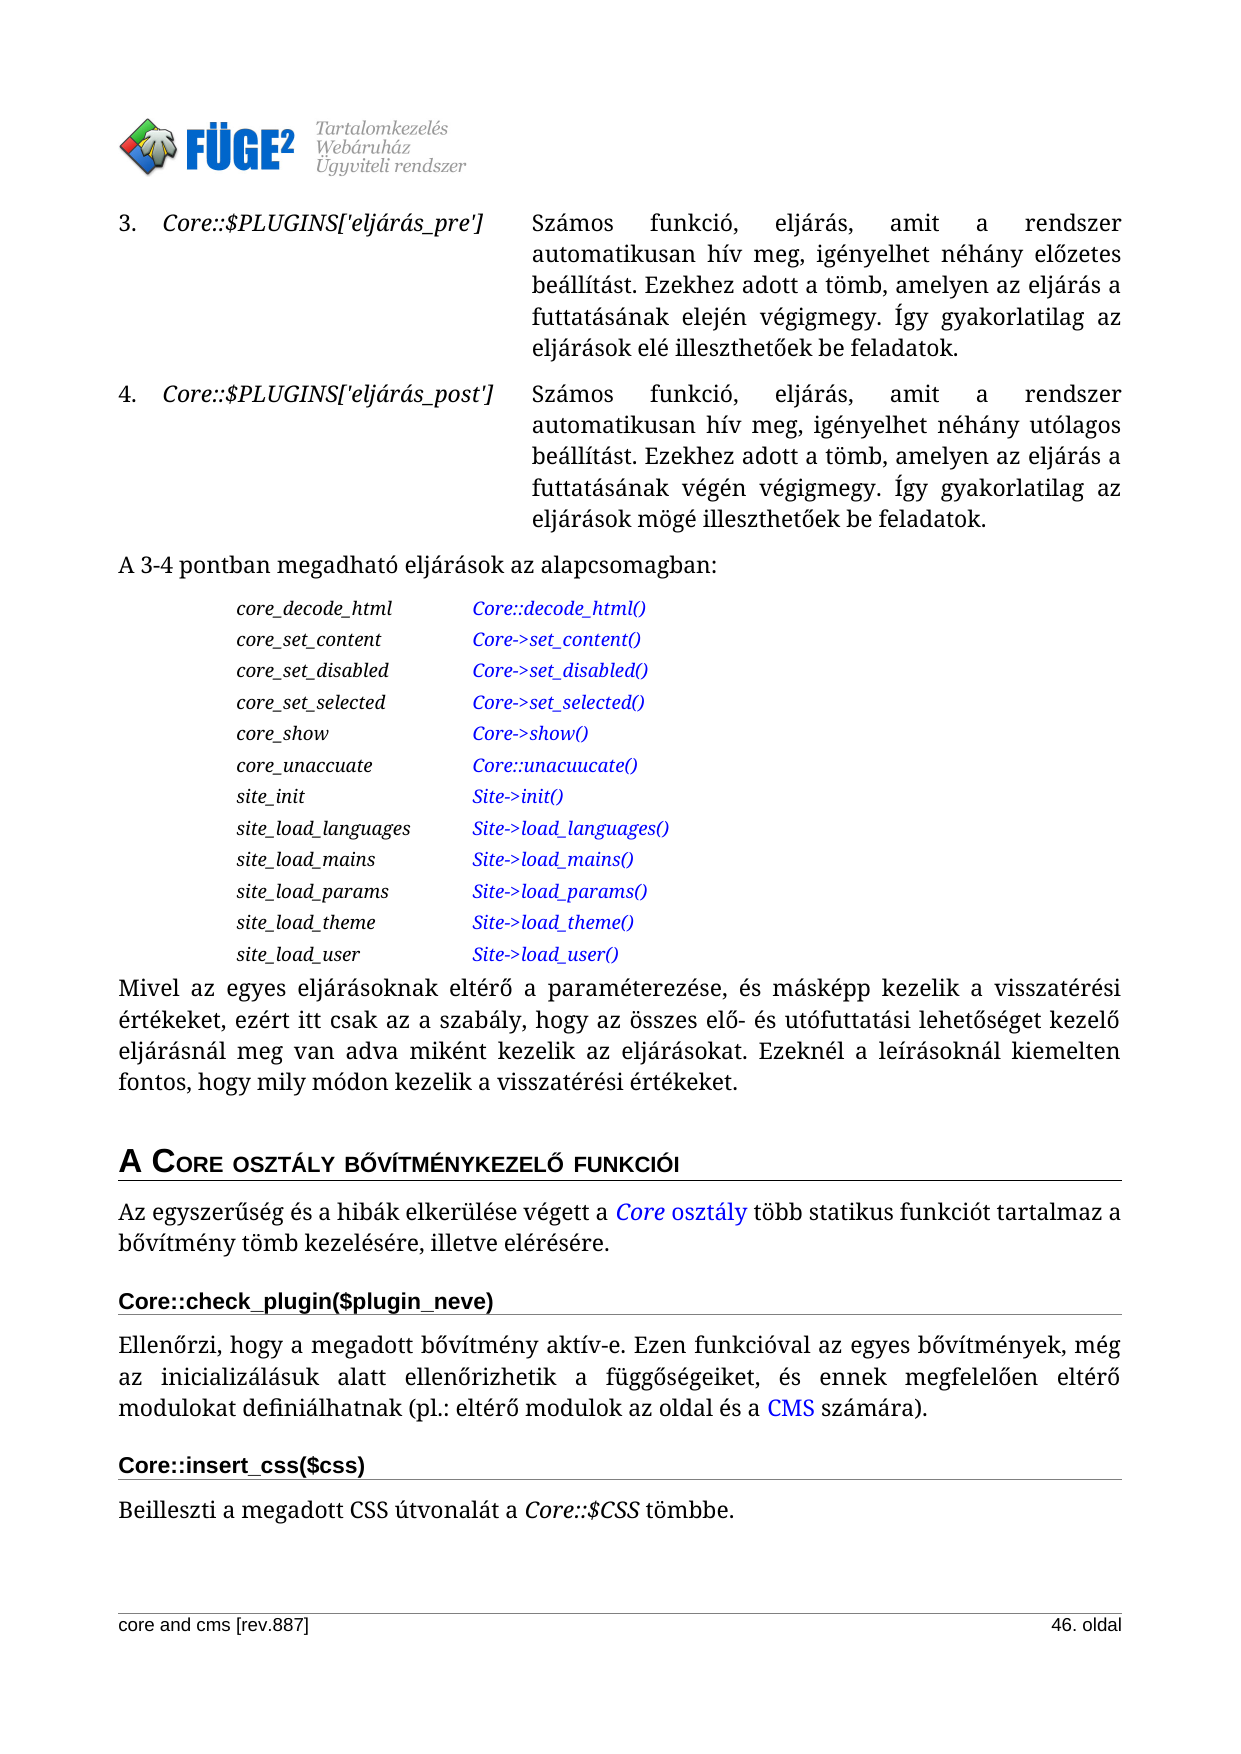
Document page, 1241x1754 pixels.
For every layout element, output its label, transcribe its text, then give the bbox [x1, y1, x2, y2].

text core_unaccuate Core::unacuucate() [236, 752, 1122, 778]
subtitle Core::check_plugin($plugin_neve) [118, 1288, 1122, 1314]
text site_load_mains Site->load_mains() [236, 846, 1122, 872]
text site_load_languages Site->load_languages() [236, 815, 1122, 841]
text site_init Site->init() [236, 783, 1122, 809]
text core_show Core->show() [236, 721, 1122, 746]
text site_load_theme Site->load_theme() [236, 909, 1122, 935]
text site_load_user Site->load_user() [236, 941, 1122, 966]
subtitle A Core osztály bővítménykezelő funkciói [118, 1142, 1122, 1180]
text Beilleszti a megadott CSS útvonalát a Core::$CSS tömbbe. [118, 1494, 1122, 1525]
text Mivel az egyes eljárásoknak eltérő a paraméterezése, és másképp kezelik a visszatérési értékeket, ezért itt csak az a szabály, hogy az összes elő- és utófuttatási lehetőséget kezelő eljárásnál meg van adva miként kezelik az eljárásokat. Ezeknél a leírásoknál kiemelten fontos, hogy mily módon kezelik a visszatérési értékeket. [118, 972, 1122, 1097]
text 3. Core::$PLUGINS['eljárás_pre'] Számos funkció, eljárás, amit a rendszer automatikusan hív meg, igényelhet néhány előzetes beállítást. Ezekhez adott a tömb, amelyen az eljárás a futtatásának elején végigmegy. Így gyakorlatilag az eljárások elé illeszthetőek be feladatok. [118, 207, 1122, 363]
text core_set_content Core->set_content() [236, 626, 1122, 652]
text site_load_params Site->load_params() [236, 878, 1122, 903]
text core_set_disabled Core->set_disabled() [236, 658, 1122, 683]
text Az egyszerűség és a hibák elkerülése végett a Core osztály több statikus funkciót tartalmaz a bővítmény tömb kezelésére, illetve elérésére. [118, 1196, 1122, 1258]
picture [118, 118, 473, 177]
text core_set_selected Core->set_selected() [236, 689, 1122, 715]
text core_decode_html Core::decode_html() [236, 595, 1122, 620]
text A 3-4 pontban megadható eljárások az alapcsomagban: [118, 549, 1122, 580]
text 4. Core::$PLUGINS['eljárás_post'] Számos funkció, eljárás, amit a rendszer automatikusan hív meg, igényelhet néhány utólagos beállítást. Ezekhez adott a tömb, amelyen az eljárás a futtatásának végén végigmegy. Így gyakorlatilag az eljárások mögé illeszthetőek be feladatok. [118, 378, 1122, 534]
text Ellenőrzi, hogy a megadott bővítmény aktív-e. Ezen funkcióval az egyes bővítmények, még az inicializálásuk alatt ellenőrizhetik a függőségeiket, és ennek megfelelően eltérő modulokat definiálhatnak (pl.: eltérő modulok az oldal és a CMS számára). [118, 1329, 1122, 1423]
subtitle Core::insert_css($css) [118, 1452, 1122, 1479]
